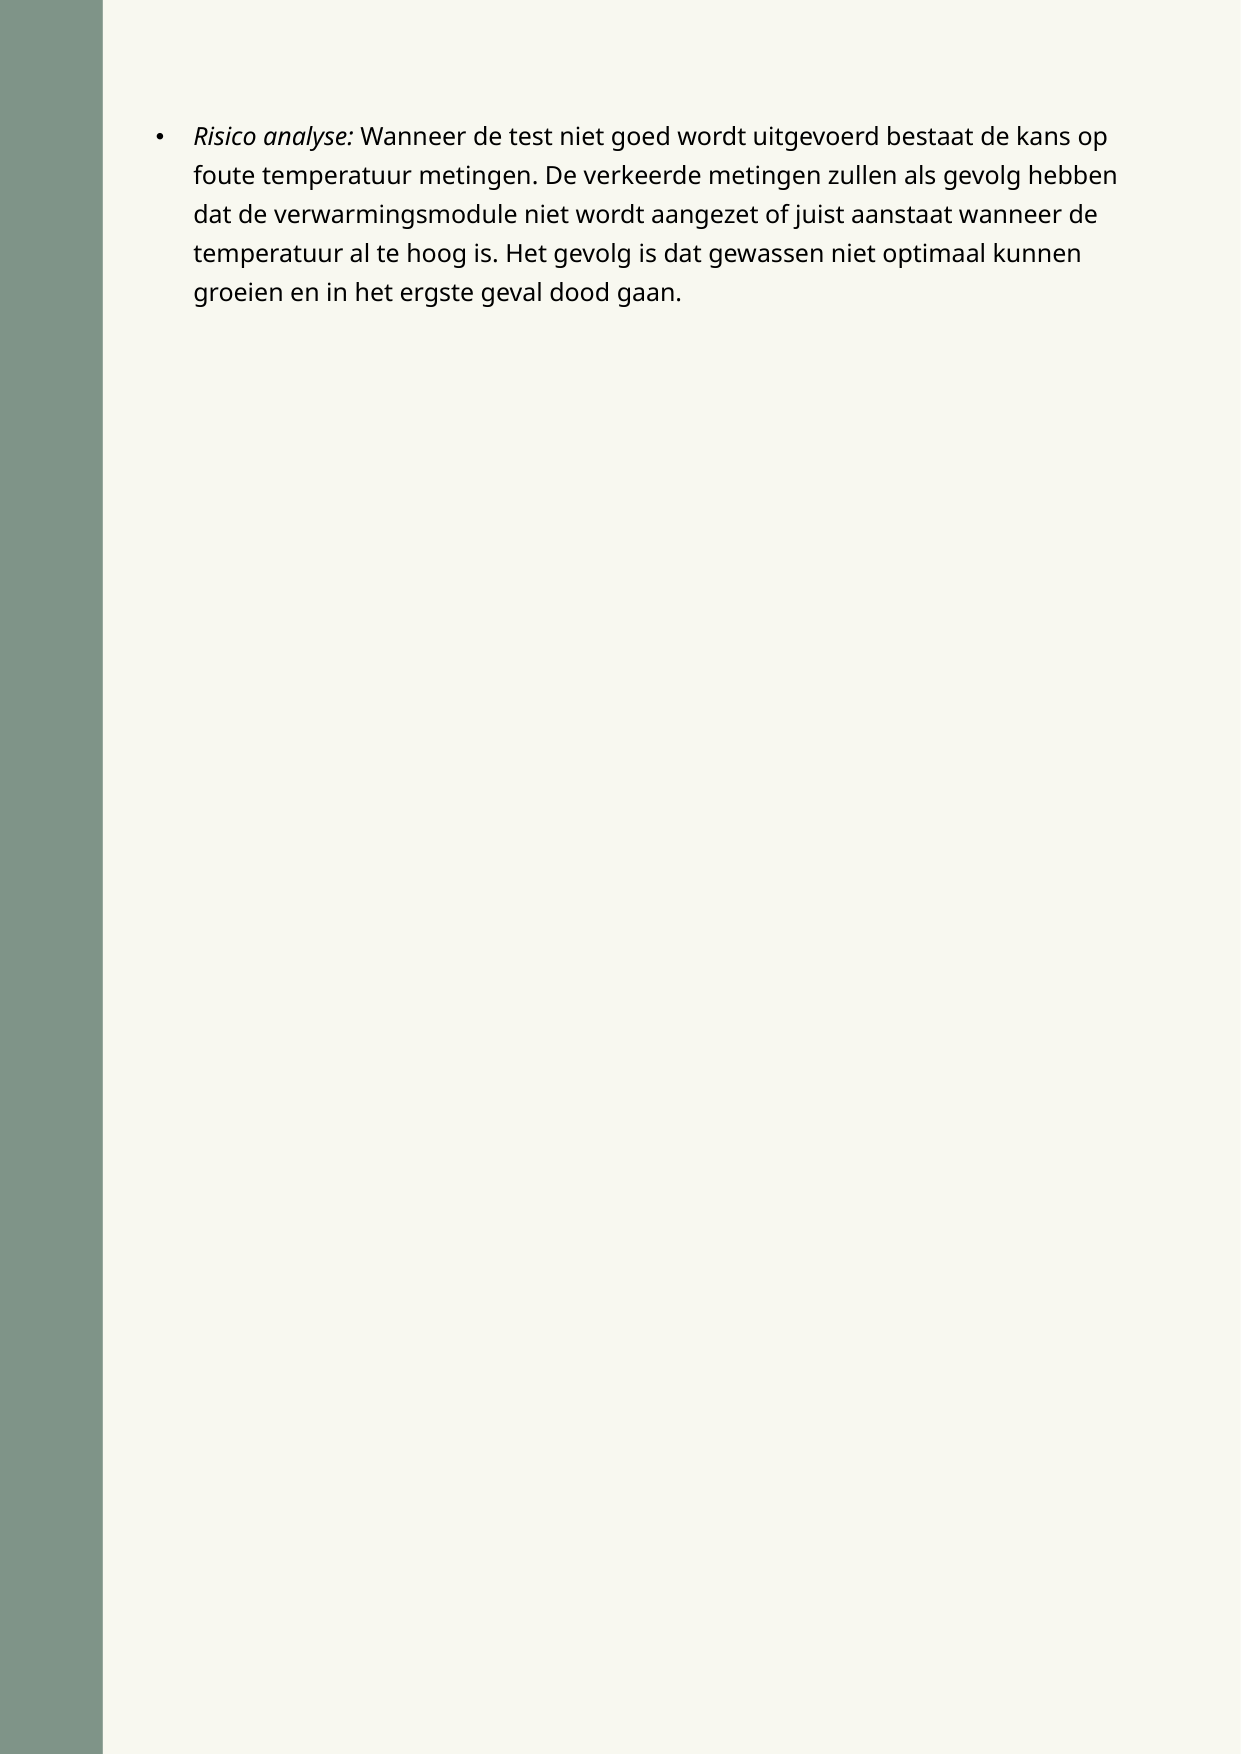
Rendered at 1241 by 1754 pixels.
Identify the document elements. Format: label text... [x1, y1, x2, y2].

list Risico analyse: Wanneer de test niet goed wordt uitgevoerd bestaat de kans op foute temperatuur metingen. De verkeerde metingen zullen als gevolg hebben dat de verwarmingsmodule niet wordt aangezet of juist aanstaat wanneer de temperatuur al te hoog is. Het gevolg is dat gewassen niet optimaal kunnen groeien en in het ergste geval dood gaan. [156, 118, 1122, 309]
picture [0, 0, 1241, 1754]
